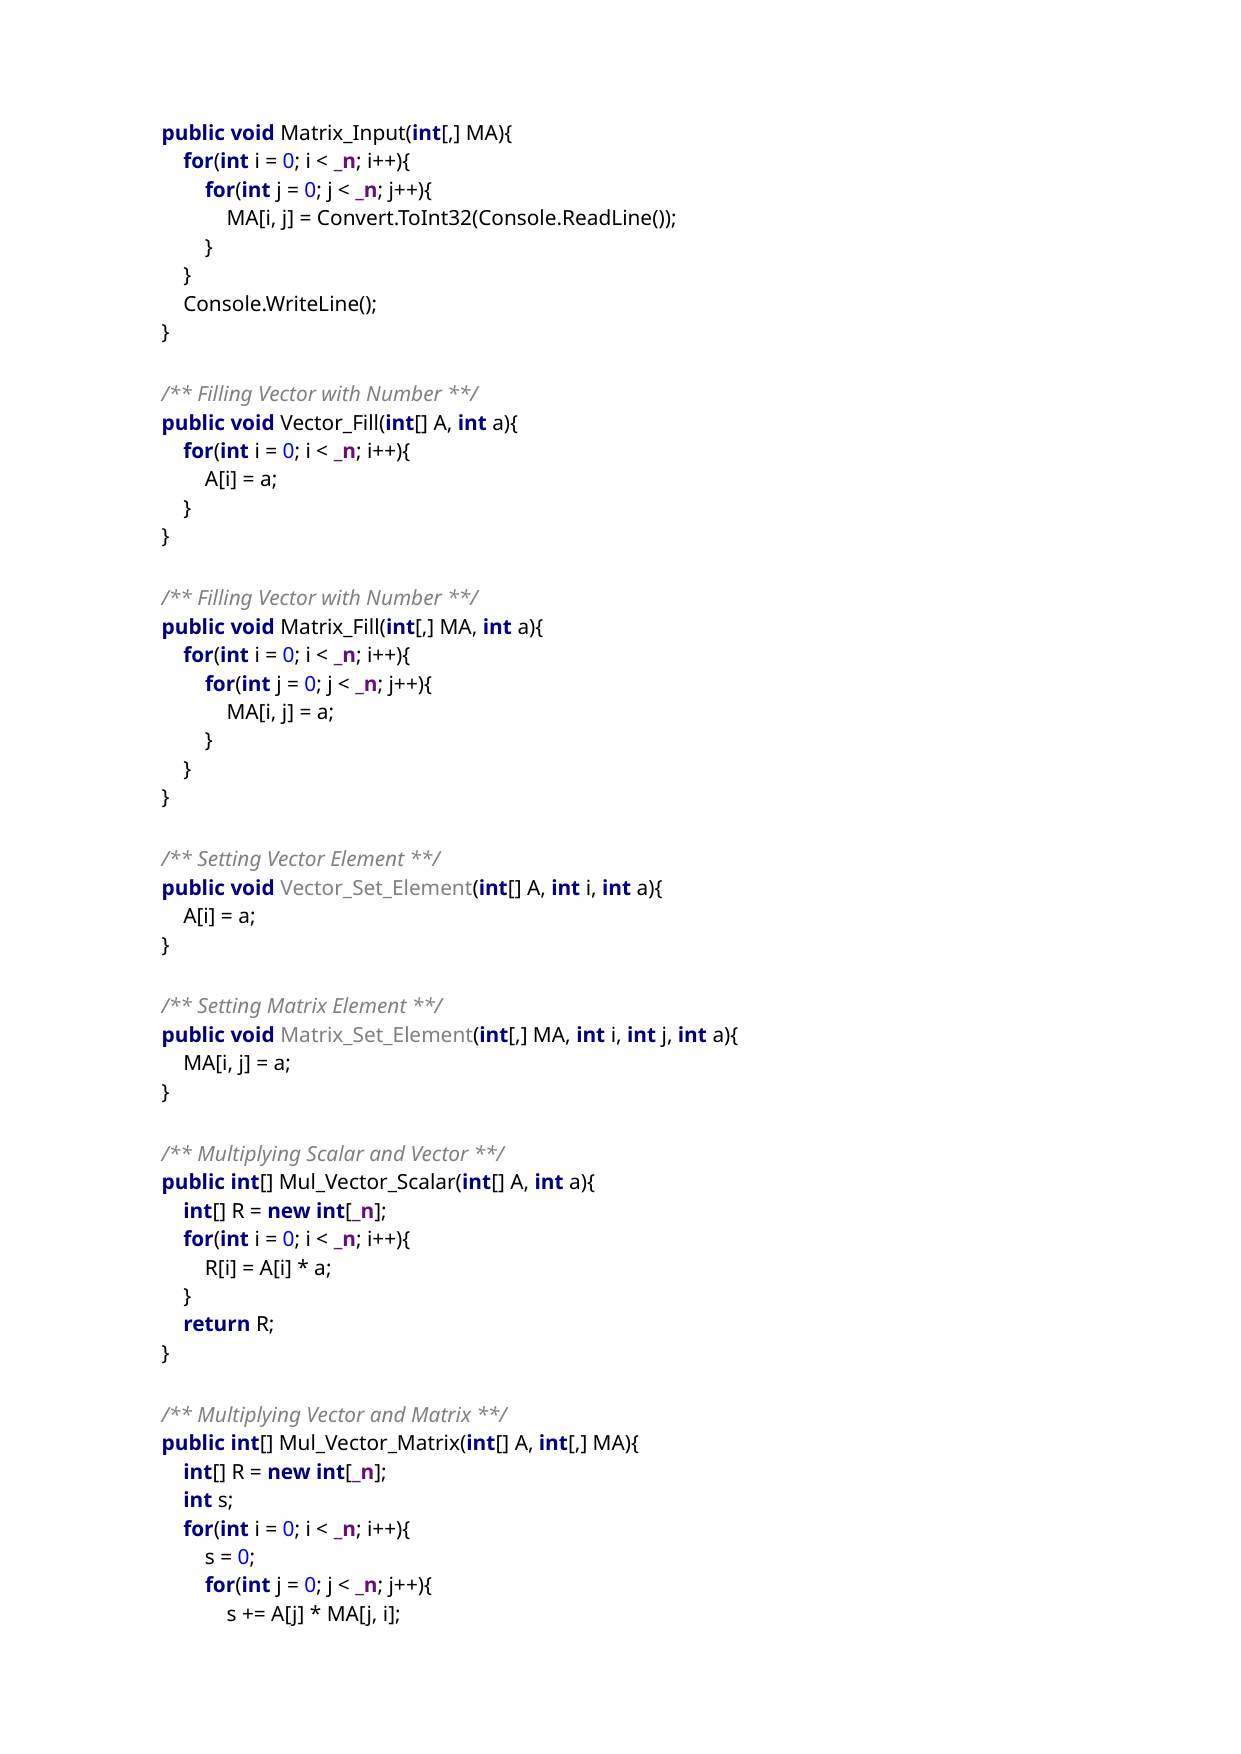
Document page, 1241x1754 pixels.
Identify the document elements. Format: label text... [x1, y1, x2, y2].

text public void Matrix_Input(int[,] MA){ for(int i = 0; i < _n; i++){ for(int j = 0; j < _n; j++){ MA[i, j] = Convert.ToInt32(Console.ReadLine()); } } Console.WriteLine(); } /** Filling Vector with Number **/ public void Vector_Fill(int[] A, int a){ for(int i = 0; i < _n; i++){ A[i] = a; } } /** Filling Vector with Number **/ public void Matrix_Fill(int[,] MA, int a){ for(int i = 0; i < _n; i++){ for(int j = 0; j < _n; j++){ MA[i, j] = a; } } } /** Setting Vector Element **/ public void Vector_Set_Element(int[] A, int i, int a){ A[i] = a; } /** Setting Matrix Element **/ public void Matrix_Set_Element(int[,] MA, int i, int j, int a){ MA[i, j] = a; } /** Multiplying Scalar and Vector **/ public int[] Mul_Vector_Scalar(int[] A, int a){ int[] R = new int[_n]; for(int i = 0; i < _n; i++){ R[i] = A[i] * a; } return R; } /** Multiplying Vector and Matrix **/ public int[] Mul_Vector_Matrix(int[] A, int[,] MA){ int[] R = new int[_n]; int s; for(int i = 0; i < _n; i++){ s = 0; for(int j = 0; j < _n; j++){ s += A[j] * MA[j, i]; [118, 118, 1122, 1627]
